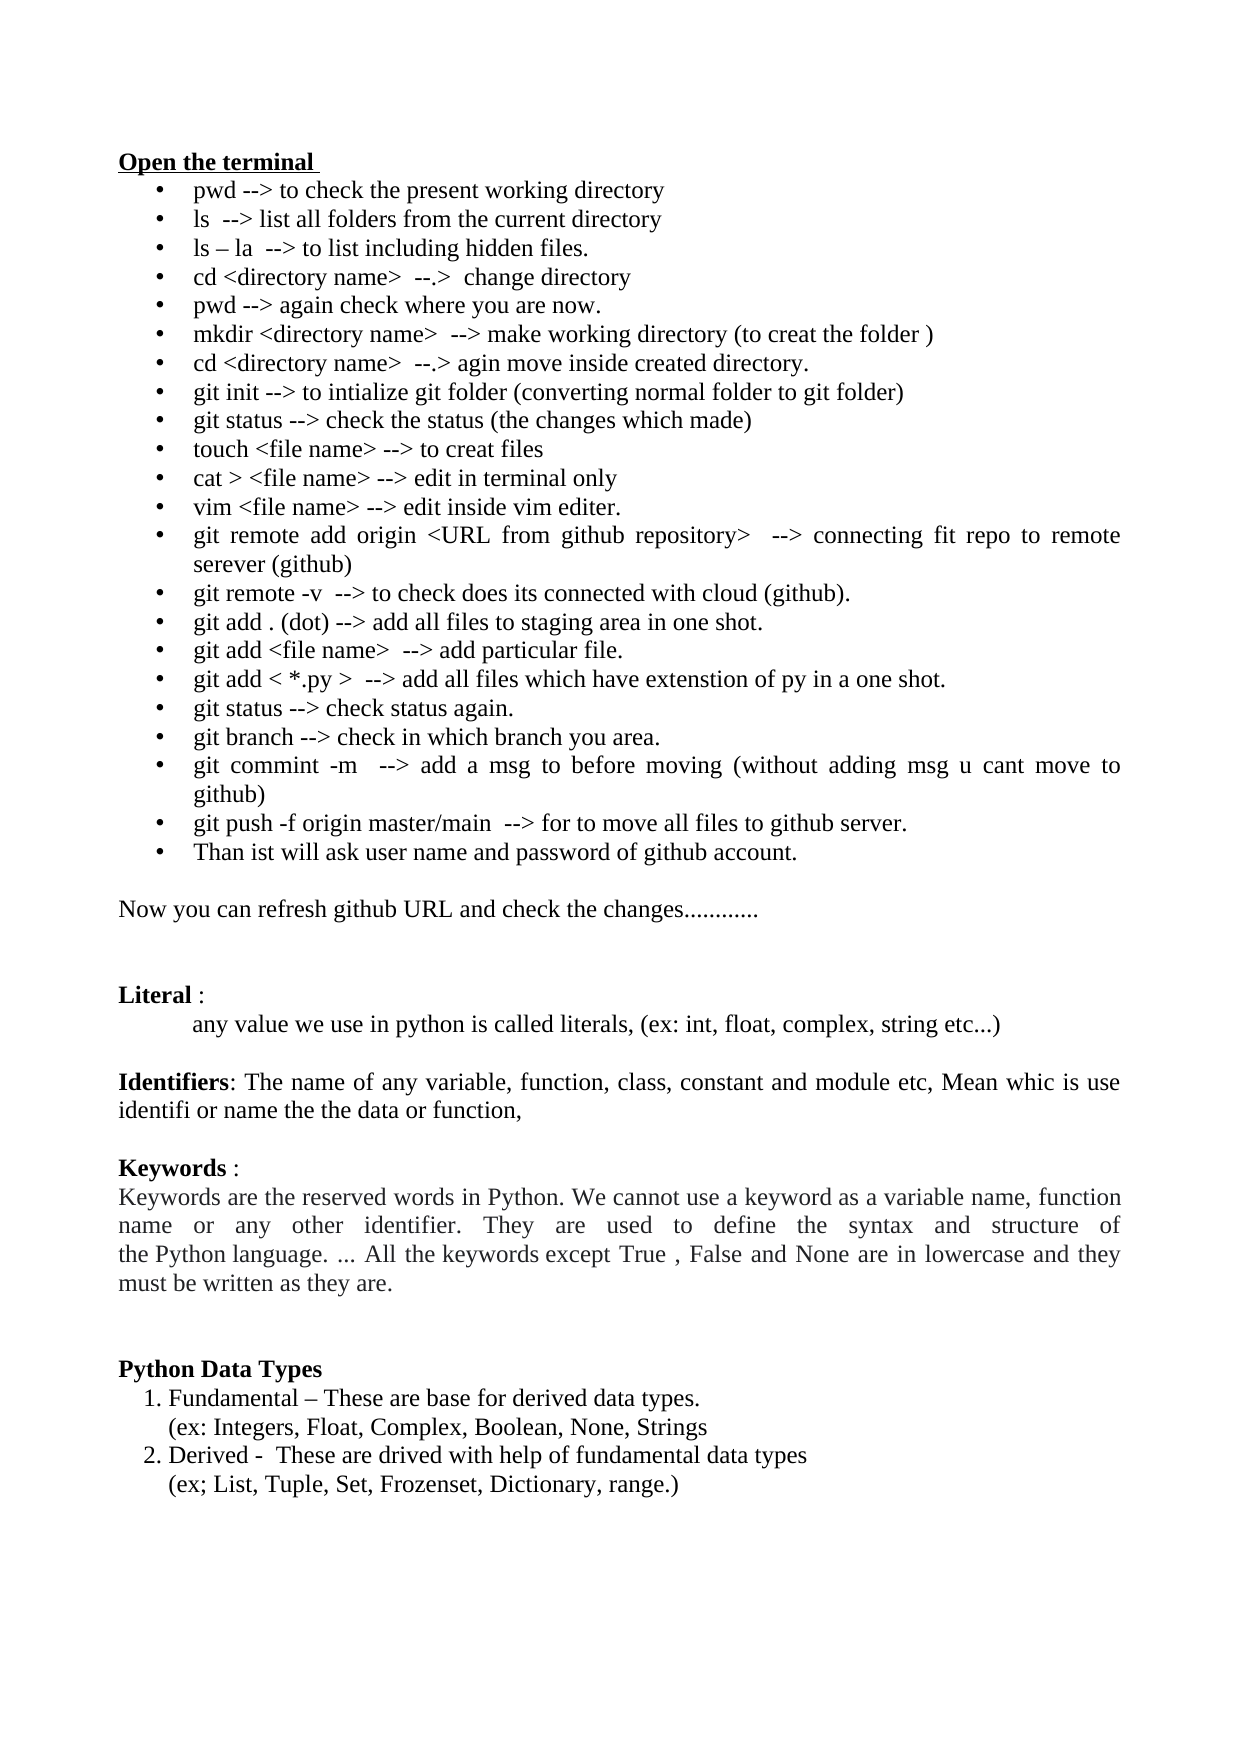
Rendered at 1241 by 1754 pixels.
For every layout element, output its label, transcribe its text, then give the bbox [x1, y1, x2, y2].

text 2. Derived - These are drived with help of fundamental data types [118, 1441, 1122, 1469]
list git add . (dot) --> add all files to staging area in one shot. [156, 607, 1122, 636]
text (ex: Integers, Float, Complex, Boolean, None, Strings [118, 1412, 1122, 1441]
list cd <directory name> --.> change directory [156, 262, 1122, 291]
list ls --> list all folders from the current directory [156, 204, 1122, 233]
list git push -f origin master/main --> for to move all files to github server. [156, 808, 1122, 837]
list git init --> to intialize git folder (converting normal folder to git folder) [156, 377, 1122, 406]
list pwd --> again check where you are now. [156, 291, 1122, 319]
list ls – la --> to list including hidden files. [156, 233, 1122, 262]
text Keywords : [118, 1153, 1122, 1182]
list mkdir <directory name> --> make working directory (to creat the folder ) [156, 319, 1122, 348]
list Than ist will ask user name and password of github account. [156, 837, 1122, 866]
list git remote add origin <URL from github repository> --> connecting fit repo to remote serever (github) [156, 521, 1122, 578]
list git add <file name> --> add particular file. [156, 636, 1122, 664]
list pwd --> to check the present working directory [156, 176, 1122, 204]
text Identifiers: The name of any variable, function, class, constant and module etc, Mean whic is use identifi or name the the data or function, [118, 1067, 1122, 1124]
list git status --> check status again. [156, 693, 1122, 722]
text 1. Fundamental – These are base for derived data types. [118, 1383, 1122, 1412]
text Python Data Types [118, 1354, 1122, 1383]
list cd <directory name> --.> agin move inside created directory. [156, 348, 1122, 377]
text any value we use in python is called literals, (ex: int, float, complex, string etc...) [118, 1009, 1122, 1038]
list git remote -v --> to check does its connected with cloud (github). [156, 578, 1122, 607]
list git status --> check the status (the changes which made) [156, 406, 1122, 434]
text Literal : [118, 981, 1122, 1009]
list touch <file name> --> to creat files [156, 434, 1122, 463]
text Open the terminal [118, 147, 1122, 176]
list cat > <file name> --> edit in terminal only [156, 463, 1122, 492]
text Now you can refresh github URL and check the changes............ [118, 894, 1122, 923]
text (ex; List, Tuple, Set, Frozenset, Dictionary, range.) [118, 1469, 1122, 1498]
list git branch --> check in which branch you area. [156, 722, 1122, 751]
list git add < *.py > --> add all files which have extenstion of py in a one shot. [156, 664, 1122, 693]
list git commint -m --> add a msg to before moving (without adding msg u cant move to github) [156, 751, 1122, 808]
text Keywords are the reserved words in Python. We cannot use a keyword as a variable name, function name or any other identifier. They are used to define the syntax and structure of the Python language. ... All the keywords except True , False and None are in lowercase and they must be written as they are. [118, 1182, 1122, 1297]
list vim <file name> --> edit inside vim editer. [156, 492, 1122, 521]
